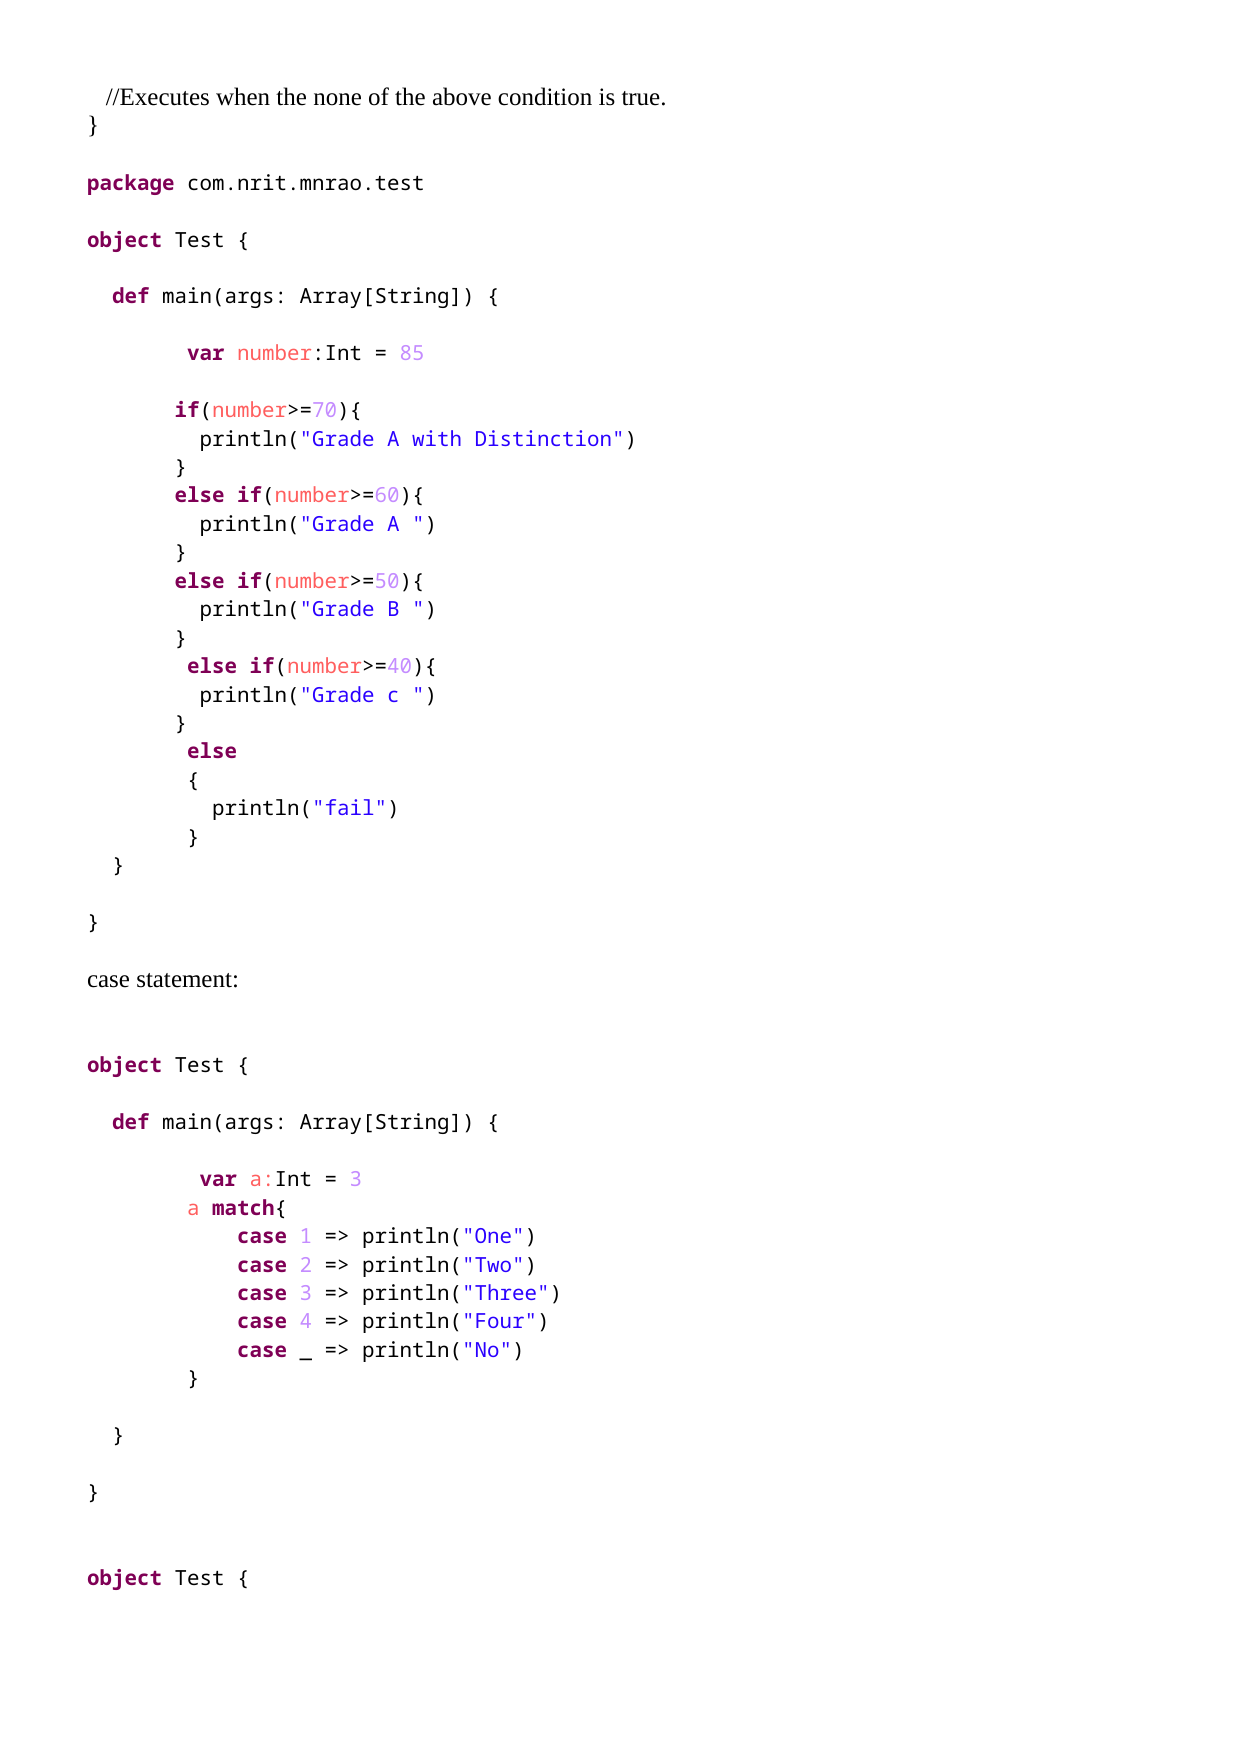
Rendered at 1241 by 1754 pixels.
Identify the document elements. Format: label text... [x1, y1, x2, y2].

text } [87, 1363, 1155, 1392]
text println("fail") [87, 793, 1155, 822]
text object Test { [87, 1051, 1155, 1079]
text } [87, 110, 1155, 139]
text } [87, 1477, 1155, 1506]
text package com.nrit.mnrao.test [87, 168, 1155, 196]
text else if(number>=50){ [87, 566, 1155, 594]
text case _ => println("No") [87, 1335, 1155, 1363]
text else if(number>=60){ [87, 481, 1155, 509]
text case 1 => println("One") [87, 1221, 1155, 1250]
text case 3 => println("Three") [87, 1278, 1155, 1307]
text } [87, 907, 1155, 936]
text println("Grade c ") [87, 680, 1155, 708]
text else if(number>=40){ [87, 651, 1155, 680]
text println("Grade A ") [87, 509, 1155, 537]
text case statement: [87, 964, 1155, 993]
text } [87, 623, 1155, 651]
text object Test { [87, 225, 1155, 253]
text var a:Int = 3 [87, 1164, 1155, 1193]
text a match{ [87, 1193, 1155, 1221]
text object Test { [87, 1563, 1155, 1592]
text } [87, 452, 1155, 481]
text } [87, 1420, 1155, 1449]
text def main(args: Array[String]) { [87, 282, 1155, 310]
text var number:Int = 85 [87, 338, 1155, 367]
text { [87, 765, 1155, 793]
text } [87, 708, 1155, 737]
text //Executes when the none of the above condition is true. [87, 82, 1155, 110]
text println("Grade B ") [87, 594, 1155, 623]
text } [87, 537, 1155, 566]
text def main(args: Array[String]) { [87, 1107, 1155, 1136]
text case 4 => println("Four") [87, 1307, 1155, 1335]
text println("Grade A with Distinction") [87, 424, 1155, 452]
text case 2 => println("Two") [87, 1250, 1155, 1278]
text } [87, 822, 1155, 850]
text else [87, 737, 1155, 765]
text } [87, 850, 1155, 879]
text if(number>=70){ [87, 395, 1155, 424]
